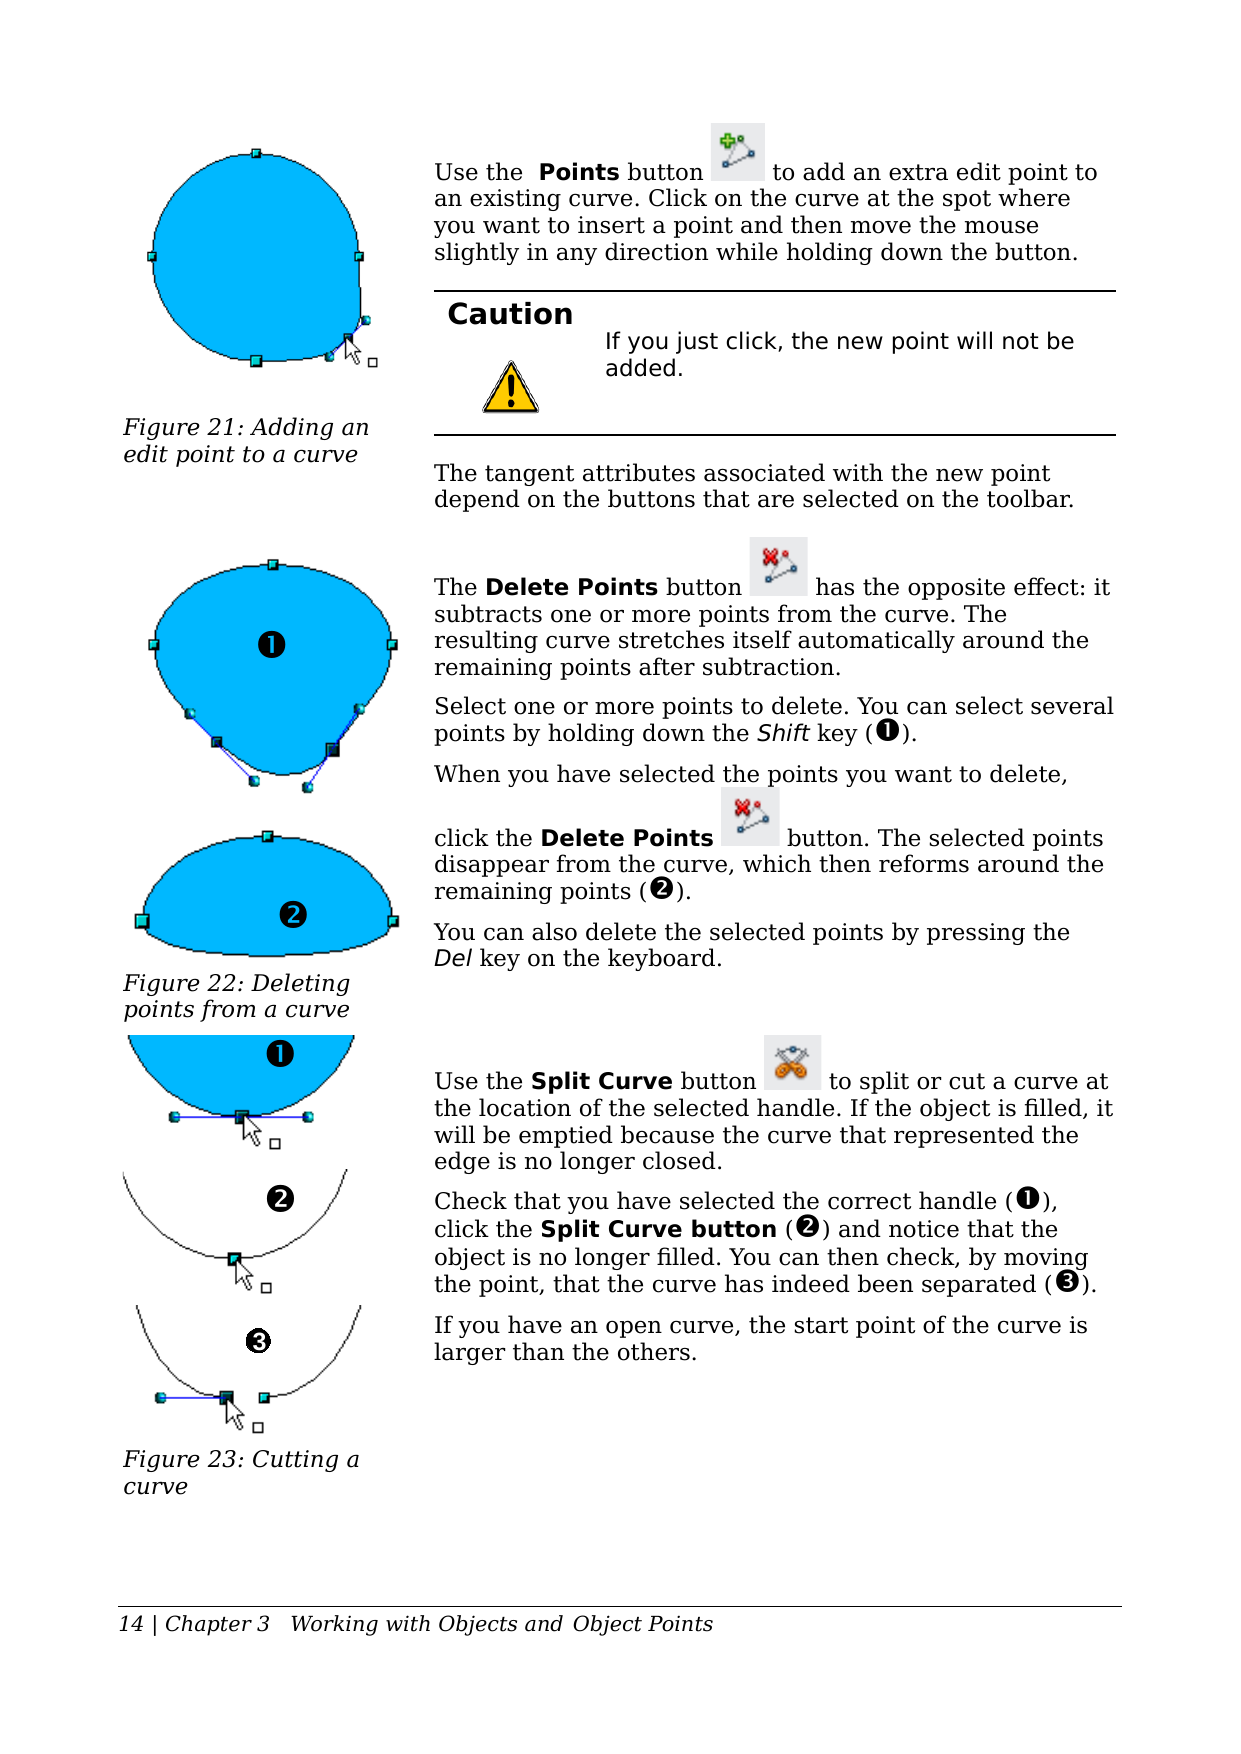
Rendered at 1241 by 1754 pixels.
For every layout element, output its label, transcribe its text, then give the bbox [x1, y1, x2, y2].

picture [122, 537, 420, 809]
picture [128, 820, 401, 970]
table_cell [434, 349, 587, 434]
picture [764, 1035, 822, 1090]
picture [749, 537, 808, 596]
table_cell [117, 415, 428, 531]
table_cell Use the Points button to add an extra edit point to an existing curve. Click on the curve at the spot where you want to insert a point and then move the mouse slightly in any direction while holding down the button. The tangent attributes associated with the new point depend on the buttons that are selected on the toolbar. [428, 118, 1122, 531]
table_cell [117, 118, 428, 414]
table_cell [117, 815, 428, 1030]
table_header If you just click, the new point will not be added. [587, 292, 1116, 434]
table_cell The Delete Points button has the opposite effect: it subtracts one or more points from the curve. The resulting curve stretches itself automatically around the remaining points after subtraction. Select one or more points to delete. You can select several points by holding down the Shift key (➊). When you have selected the points you want to delete, click the Delete Points button. The selected points disappear from the curve, which then reforms around the remaining points (➋). You can also delete the selected points by pressing the Del key on the keyboard. [428, 531, 1122, 1030]
table_header [117, 531, 428, 815]
picture [721, 787, 780, 846]
picture [478, 356, 543, 417]
picture [710, 123, 765, 181]
table_header Caution [434, 292, 587, 349]
table_cell [117, 1030, 428, 1506]
picture [122, 1035, 370, 1447]
table_cell Use the Split Curve button to split or cut a curve at the location of the selected handle. If the object is filled, it will be emptied because the curve that represented the edge is no longer closed. Check that you have selected the correct handle (➊), click the Split Curve button (➋) and notice that the object is no longer filled. You can then check, by moving the point, that the curve has indeed been separated (➌). If you have an open curve, the start point of the curve is larger than the others. [428, 1030, 1122, 1506]
picture [123, 123, 402, 415]
